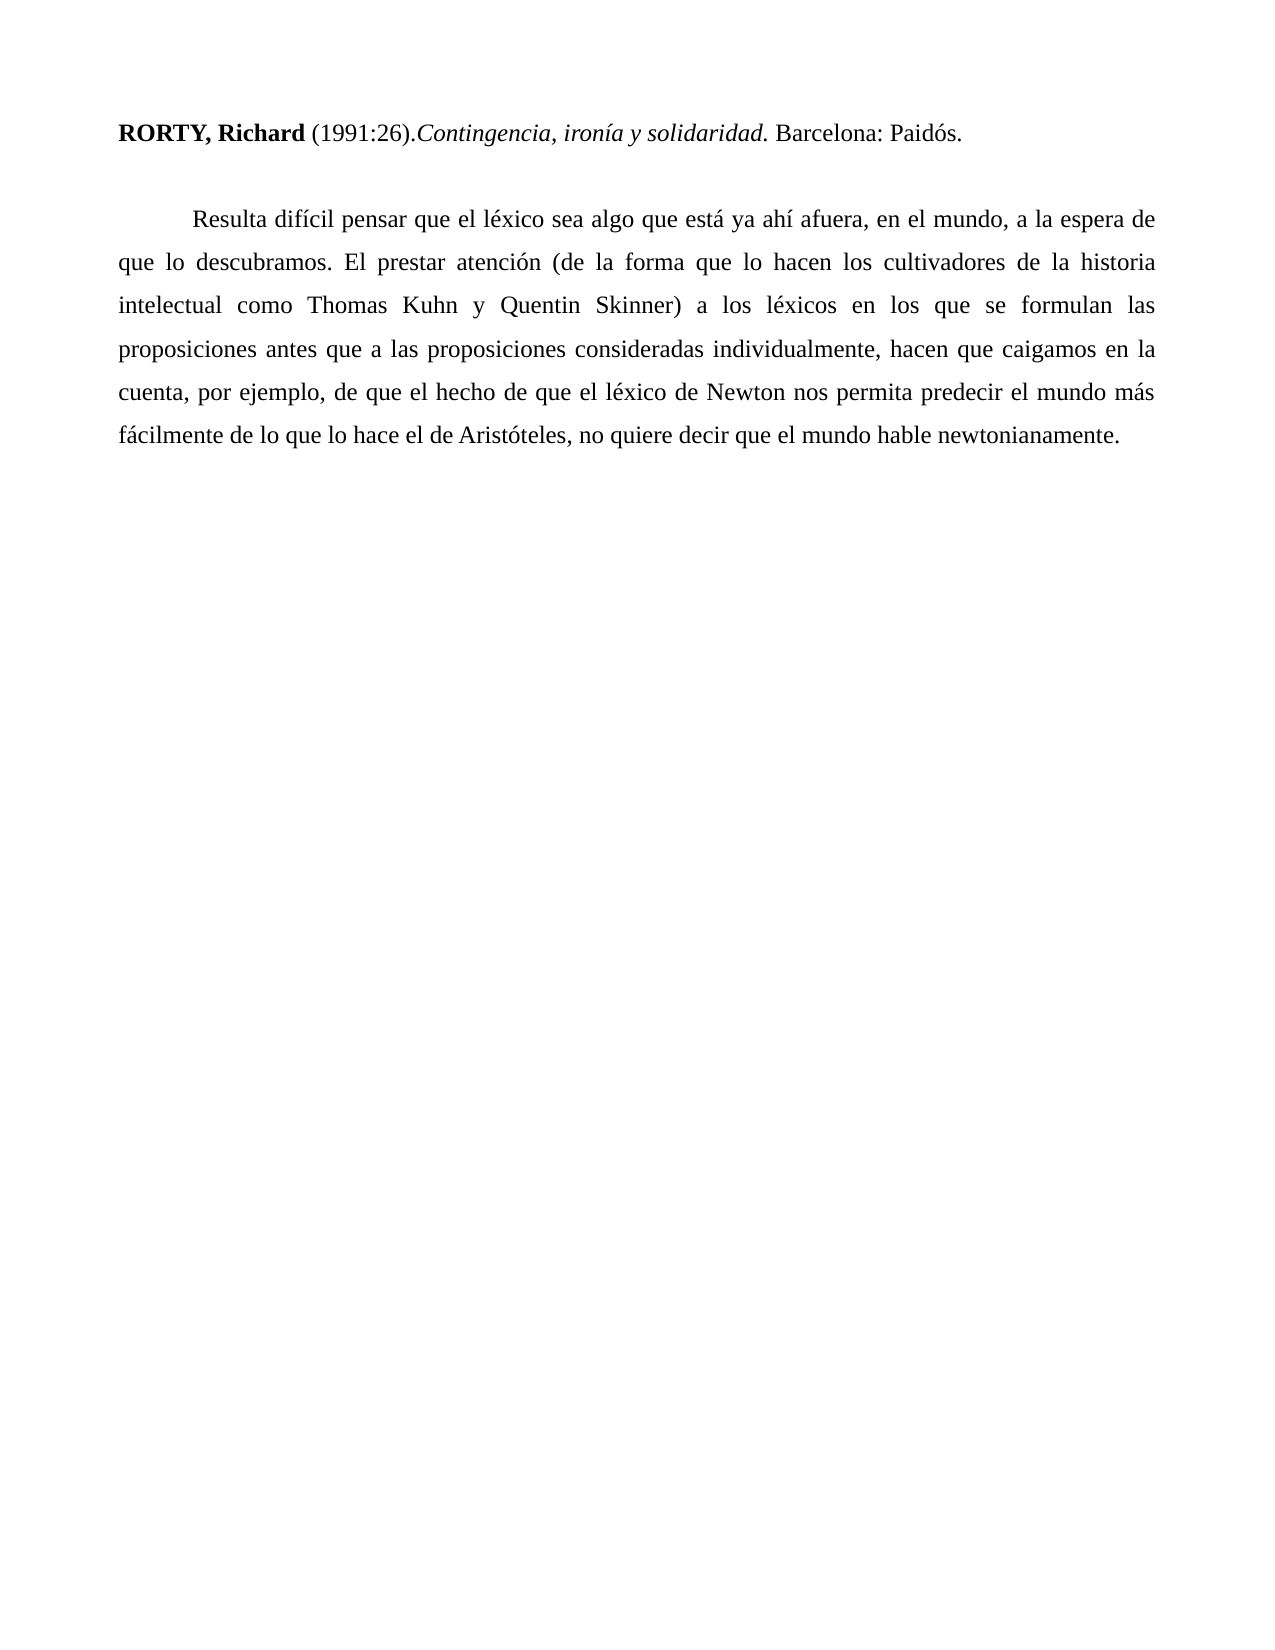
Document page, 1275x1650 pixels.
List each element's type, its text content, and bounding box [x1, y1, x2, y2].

text RORTY, Richard (1991:26).Contingencia, ironía y solidaridad. Barcelona: Paidós. [118, 118, 1157, 147]
text Resulta difícil pensar que el léxico sea algo que está ya ahí afuera, en el mundo, a la espera de que lo descubramos. El prestar atención (de la forma que lo hacen los cultivadores de la historia intelectual como Thomas Kuhn y Quentin Skinner) a los léxicos en los que se formulan las proposiciones antes que a las proposiciones consideradas individualmente, hacen que caigamos en la cuenta, por ejemplo, de que el hecho de que el léxico de Newton nos permita predecir el mundo más fácilmente de lo que lo hace el de Aristóteles, no quiere decir que el mundo hable newtonianamente. [118, 204, 1157, 449]
